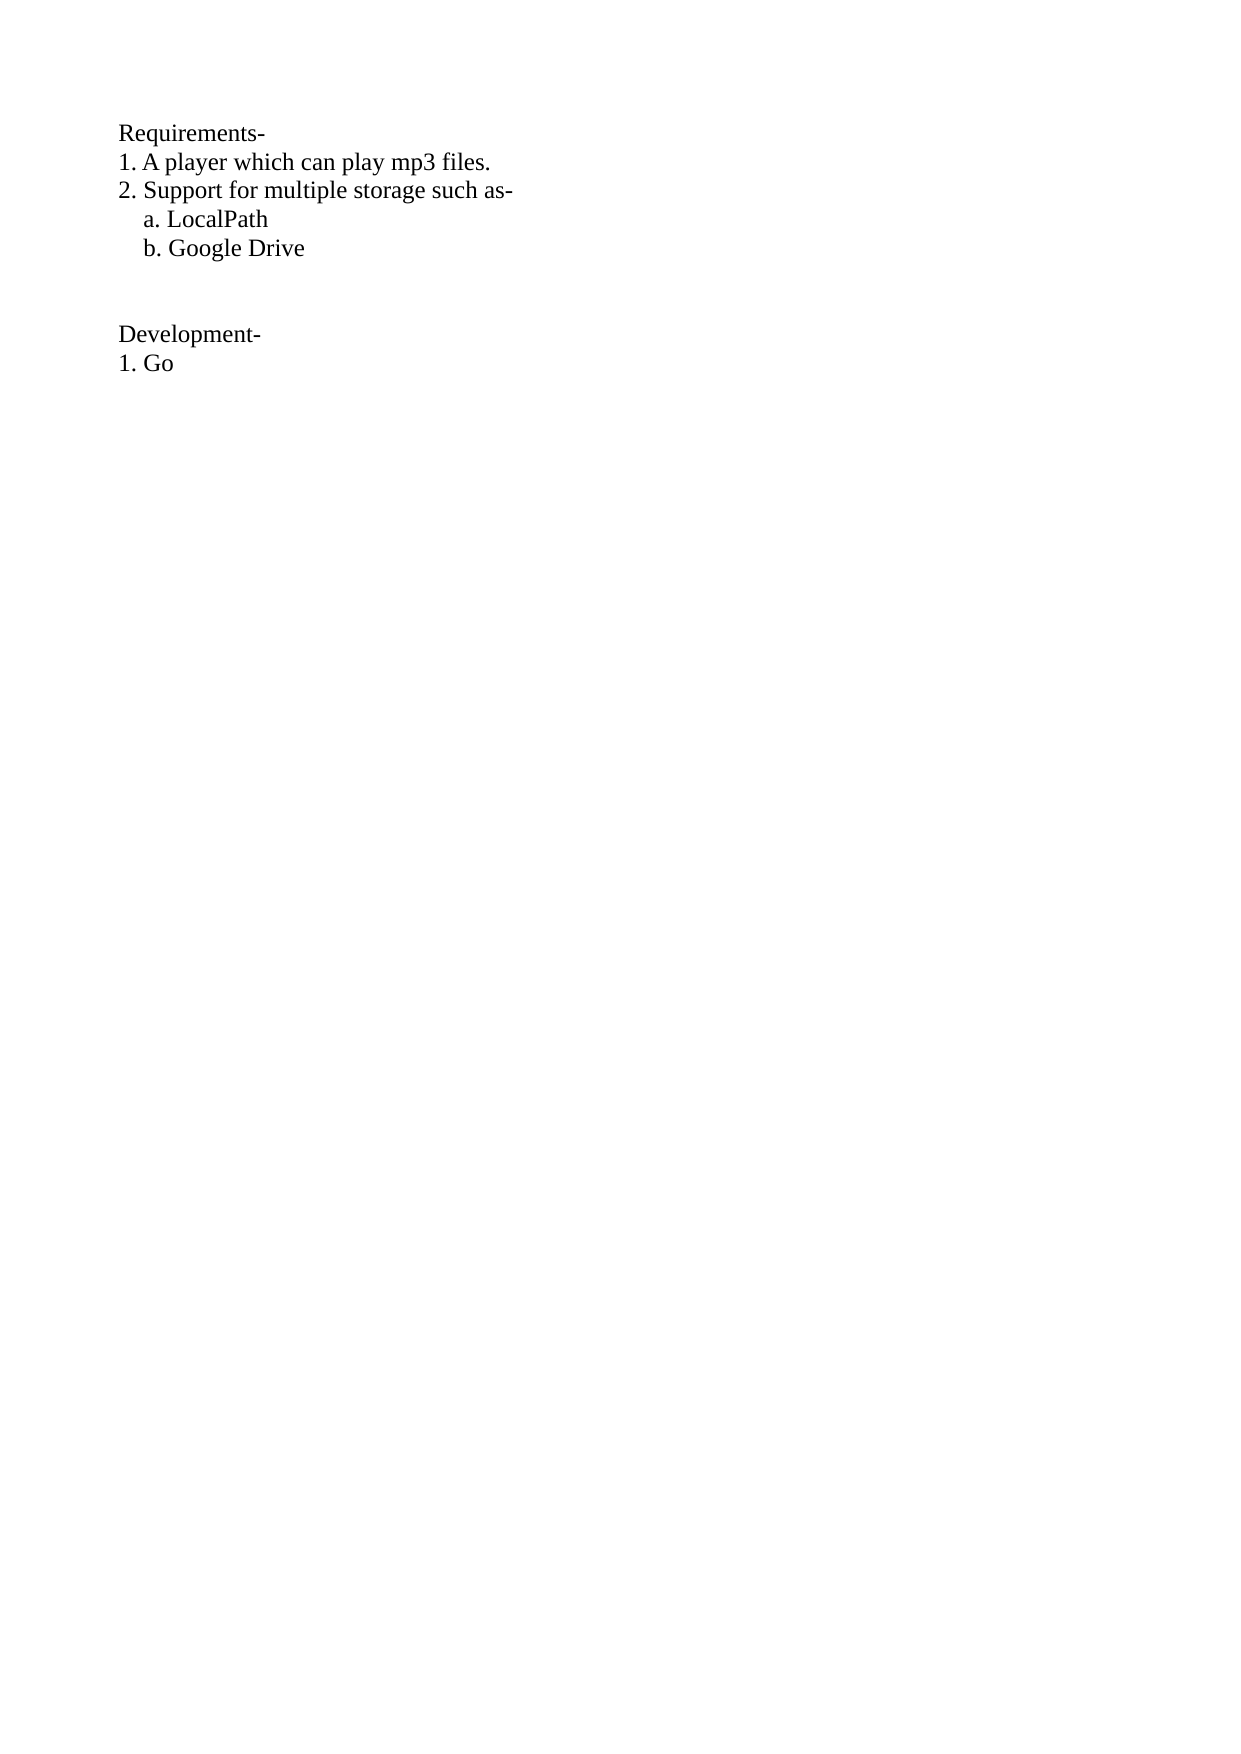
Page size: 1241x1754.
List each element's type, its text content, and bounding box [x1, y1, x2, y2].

text 1. A player which can play mp3 files. [118, 147, 1122, 176]
text Requirements- [118, 118, 1122, 147]
text Development- [118, 319, 1122, 348]
text b. Google Drive [118, 233, 1122, 262]
text 1. Go [118, 348, 1122, 377]
text a. LocalPath [118, 204, 1122, 233]
text 2. Support for multiple storage such as- [118, 176, 1122, 204]
